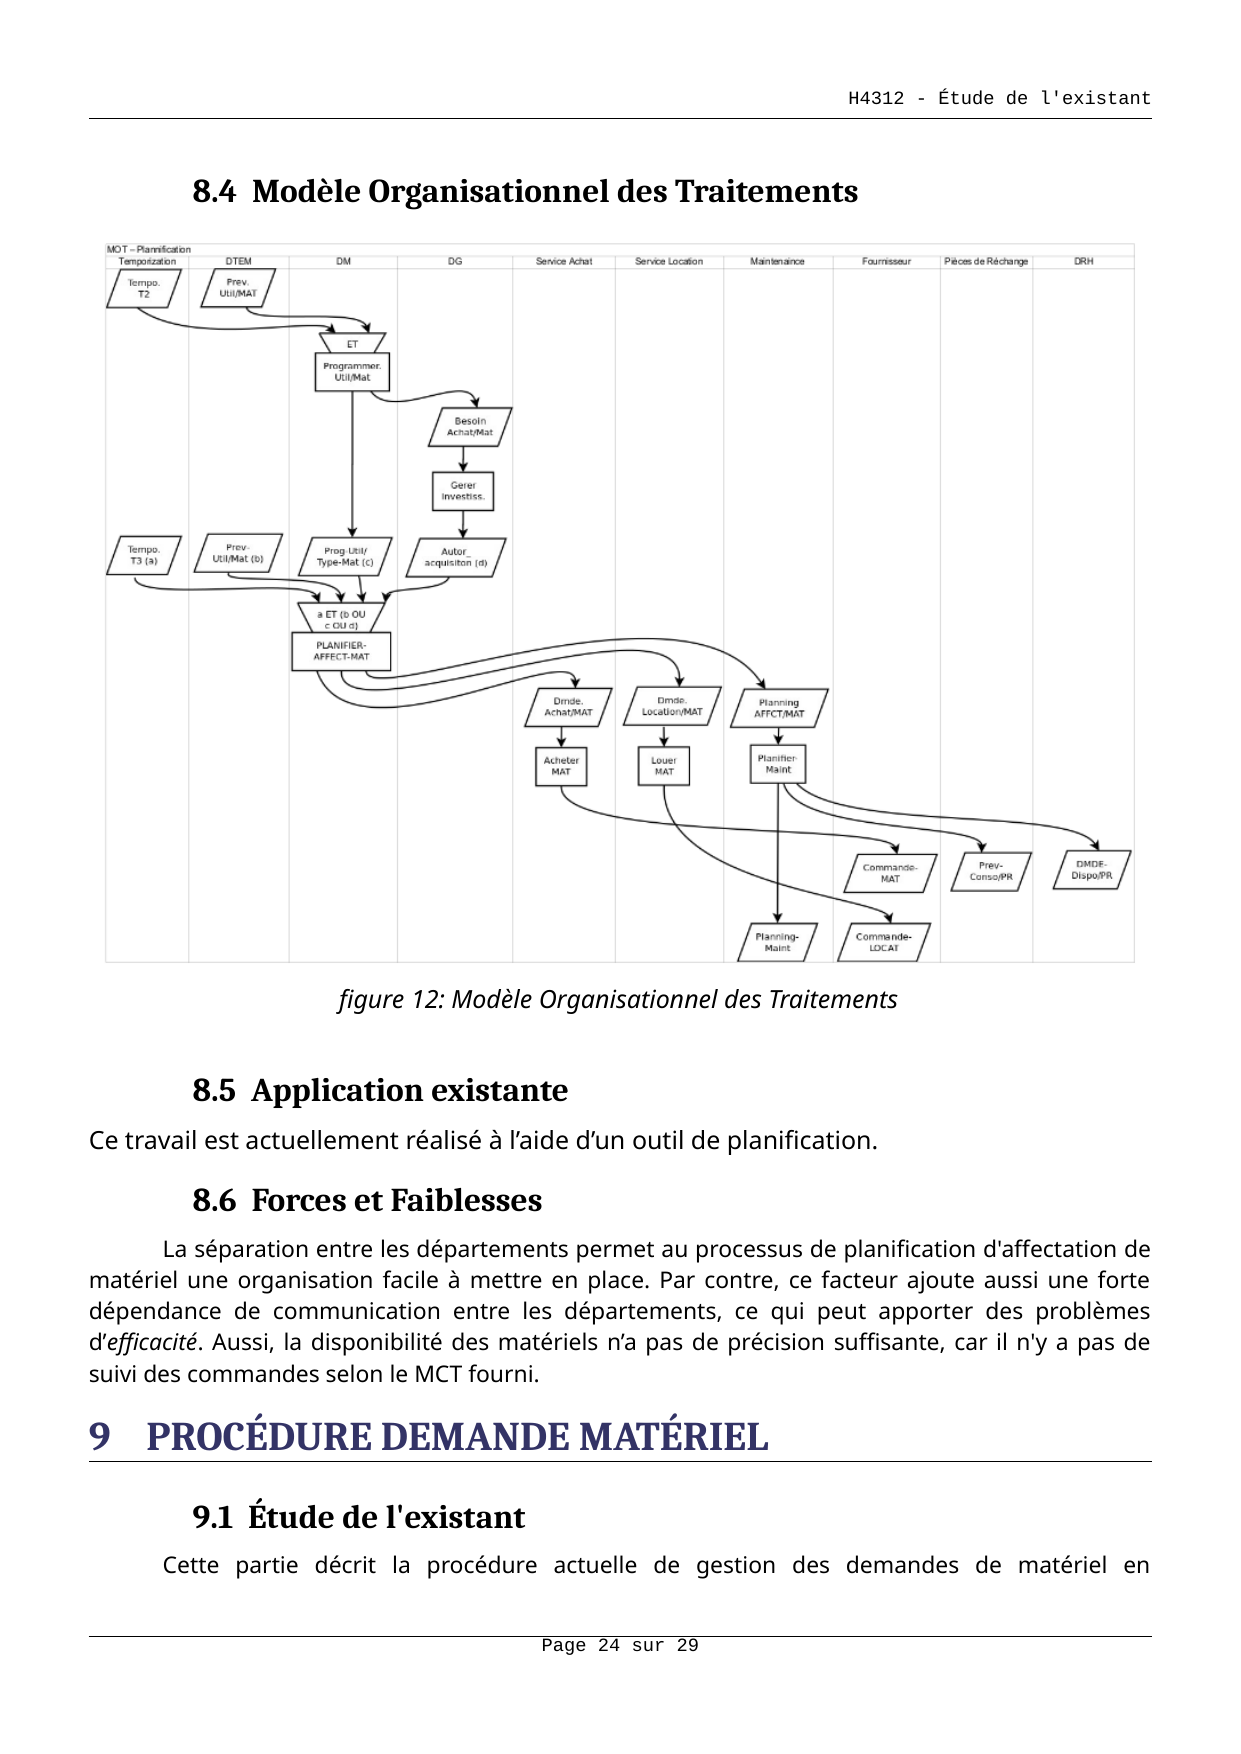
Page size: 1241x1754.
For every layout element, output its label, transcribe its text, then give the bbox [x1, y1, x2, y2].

text Cette partie décrit la procédure actuelle de gestion des demandes de matériel en [88, 1549, 1152, 1580]
text Ce travail est actuellement réalisé à l’aide d’un outil de planification. [88, 1123, 1152, 1157]
text La séparation entre les départements permet au processus de planification d'affectation de matériel une organisation facile à mettre en place. Par contre, ce facteur ajoute aussi une forte dépendance de communication entre les départements, ce qui peut apporter des problèmes d’efficacité. Aussi, la disponibilité des matériels n’a pas de précision suffisante, car il n'y a pas de suivi des commandes selon le MCT fourni. [88, 1232, 1152, 1389]
text figure 12: Modèle Organisationnel des Traitements [98, 982, 1143, 1016]
subtitle Procédure demande matériel [88, 1414, 1152, 1461]
subtitle Application existante [133, 1072, 1152, 1110]
subtitle Modèle Organisationnel des Traitements [133, 172, 1152, 211]
picture [97, 236, 1143, 982]
subtitle Étude de l'existant [133, 1498, 1152, 1537]
subtitle Forces et Faiblesses [133, 1182, 1152, 1220]
